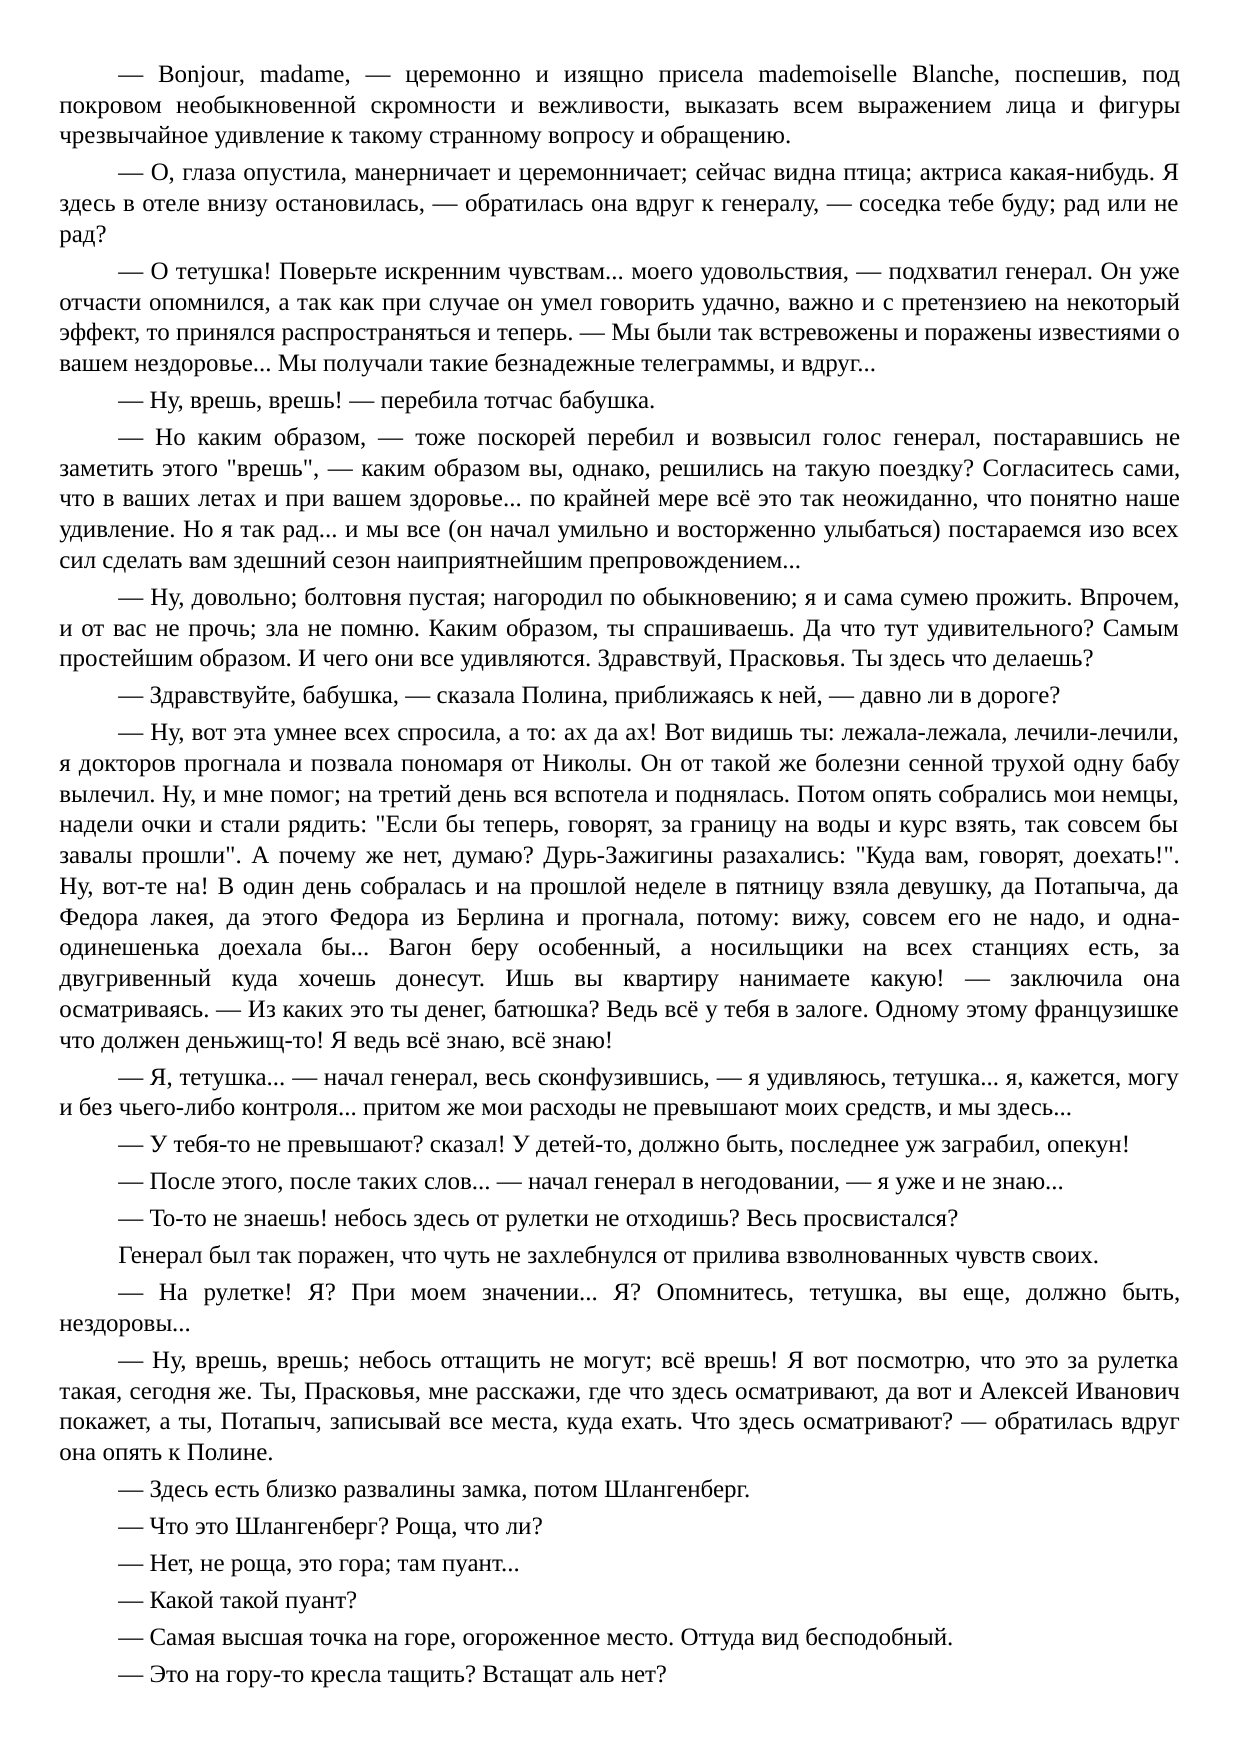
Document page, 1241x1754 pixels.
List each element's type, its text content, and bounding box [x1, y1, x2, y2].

text — То-то не знаешь! небось здесь от рулетки не отходишь? Весь просвистался? [59, 1203, 1181, 1232]
text — Что это Шлангенберг? Роща, что ли? [59, 1511, 1181, 1540]
text — Ну, врешь, врешь! — перебила тотчас бабушка. [59, 385, 1181, 414]
text — Я, тетушка... — начал генерал, весь сконфузившись, — я удивляюсь, тетушка... я, кажется, могу и без чьего-либо контроля... притом же мои расходы не превышают моих средств, и мы здесь... [59, 1062, 1181, 1121]
text — После этого, после таких слов... — начал генерал в негодовании, — я уже и не знаю... [59, 1166, 1181, 1195]
text — На рулетке! Я? При моем значении... Я? Опомнитесь, тетушка, вы еще, должно быть, нездоровы... [59, 1277, 1181, 1337]
text — Здесь есть близко развалины замка, потом Шлангенберг. [59, 1474, 1181, 1503]
text — Ну, довольно; болтовня пустая; нагородил по обыкновению; я и сама сумею прожить. Впрочем, и от вас не прочь; зла не помню. Каким образом, ты спрашиваешь. Да что тут удивительного? Самым простейшим образом. И чего они все удивляются. Здравствуй, Прасковья. Ты здесь что делаешь? [59, 582, 1181, 672]
text — Ну, врешь, врешь; небось оттащить не могут; всё врешь! Я вот посмотрю, что это за рулетка такая, сегодня же. Ты, Прасковья, мне расскажи, где что здесь осматривают, да вот и Алексей Иванович покажет, а ты, Потапыч, записывай все места, куда ехать. Что здесь осматривают? — обратилась вдруг она опять к Полине. [59, 1345, 1181, 1466]
text — О, глаза опустила, манерничает и церемонничает; сейчас видна птица; актриса какая-нибудь. Я здесь в отеле внизу остановилась, — обратилась она вдруг к генералу, — соседка тебе буду; рад или не рад? [59, 157, 1181, 248]
text — Но каким образом, — тоже поскорей перебил и возвысил голос генерал, постаравшись не заметить этого "врешь", — каким образом вы, однако, решились на такую поездку? Согласитесь сами, что в ваших летах и при вашем здоровье... по крайней мере всё это так неожиданно, что понятно наше удивление. Но я так рад... и мы все (он начал умильно и восторженно улыбаться) постараемся изо всех сил сделать вам здешний сезон наиприятнейшим препровождением... [59, 422, 1181, 574]
text — Нет, не роща, это гора; там пуант... [59, 1548, 1181, 1577]
text — Ну, вот эта умнее всех спросила, а то: ах да ах! Вот видишь ты: лежала-лежала, лечили-лечили, я докторов прогнала и позвала пономаря от Николы. Он от такой же болезни сенной трухой одну бабу вылечил. Ну, и мне помог; на третий день вся вспотела и поднялась. Потом опять собрались мои немцы, надели очки и стали рядить: "Если бы теперь, говорят, за границу на воды и курс взять, так совсем бы завалы прошли". А почему же нет, думаю? Дурь-Зажигины разахались: "Куда вам, говорят, доехать!". Ну, вот-те на! В один день собралась и на прошлой неделе в пятницу взяла девушку, да Потапыча, да Федора лакея, да этого Федора из Берлина и прогнала, потому: вижу, совсем его не надо, и одна-одинешенька доехала бы... Вагон беру особенный, а носильщики на всех станциях есть, за двугривенный куда хочешь донесут. Ишь вы квартиру нанимаете какую! — заключила она осматриваясь. — Из каких это ты денег, батюшка? Ведь всё у тебя в залоге. Одному этому французишке что должен деньжищ-то! Я ведь всё знаю, всё знаю! [59, 717, 1181, 1053]
text — Самая высшая точка на горе, огороженное место. Оттуда вид бесподобный. [59, 1622, 1181, 1651]
text — Bonjour, madame, — церемонно и изящно присела mademoiselle Blanche, поспешив, под покровом необыкновенной скромности и вежливости, выказать всем выражением лица и фигуры чрезвычайное удивление к такому странному вопросу и обращению. [59, 59, 1181, 149]
text — О тетушка! Поверьте искренним чувствам... моего удовольствия, — подхватил генерал. Он уже отчасти опомнился, а так как при случае он умел говорить удачно, важно и с претензиею на некоторый эффект, то принялся распространяться и теперь. — Мы были так встревожены и поражены известиями о вашем нездоровье... Мы получали такие безнадежные телеграммы, и вдруг... [59, 256, 1181, 377]
text Генерал был так поражен, что чуть не захлебнулся от прилива взволнованных чувств своих. [59, 1240, 1181, 1269]
text — У тебя-то не превышают? сказал! У детей-то, должно быть, последнее уж заграбил, опекун! [59, 1129, 1181, 1158]
text — Здравствуйте, бабушка, — сказала Полина, приближаясь к ней, — давно ли в дороге? [59, 680, 1181, 709]
text — Это на гору-то кресла тащить? Встащат аль нет? [59, 1659, 1181, 1688]
text — Какой такой пуант? [59, 1585, 1181, 1614]
